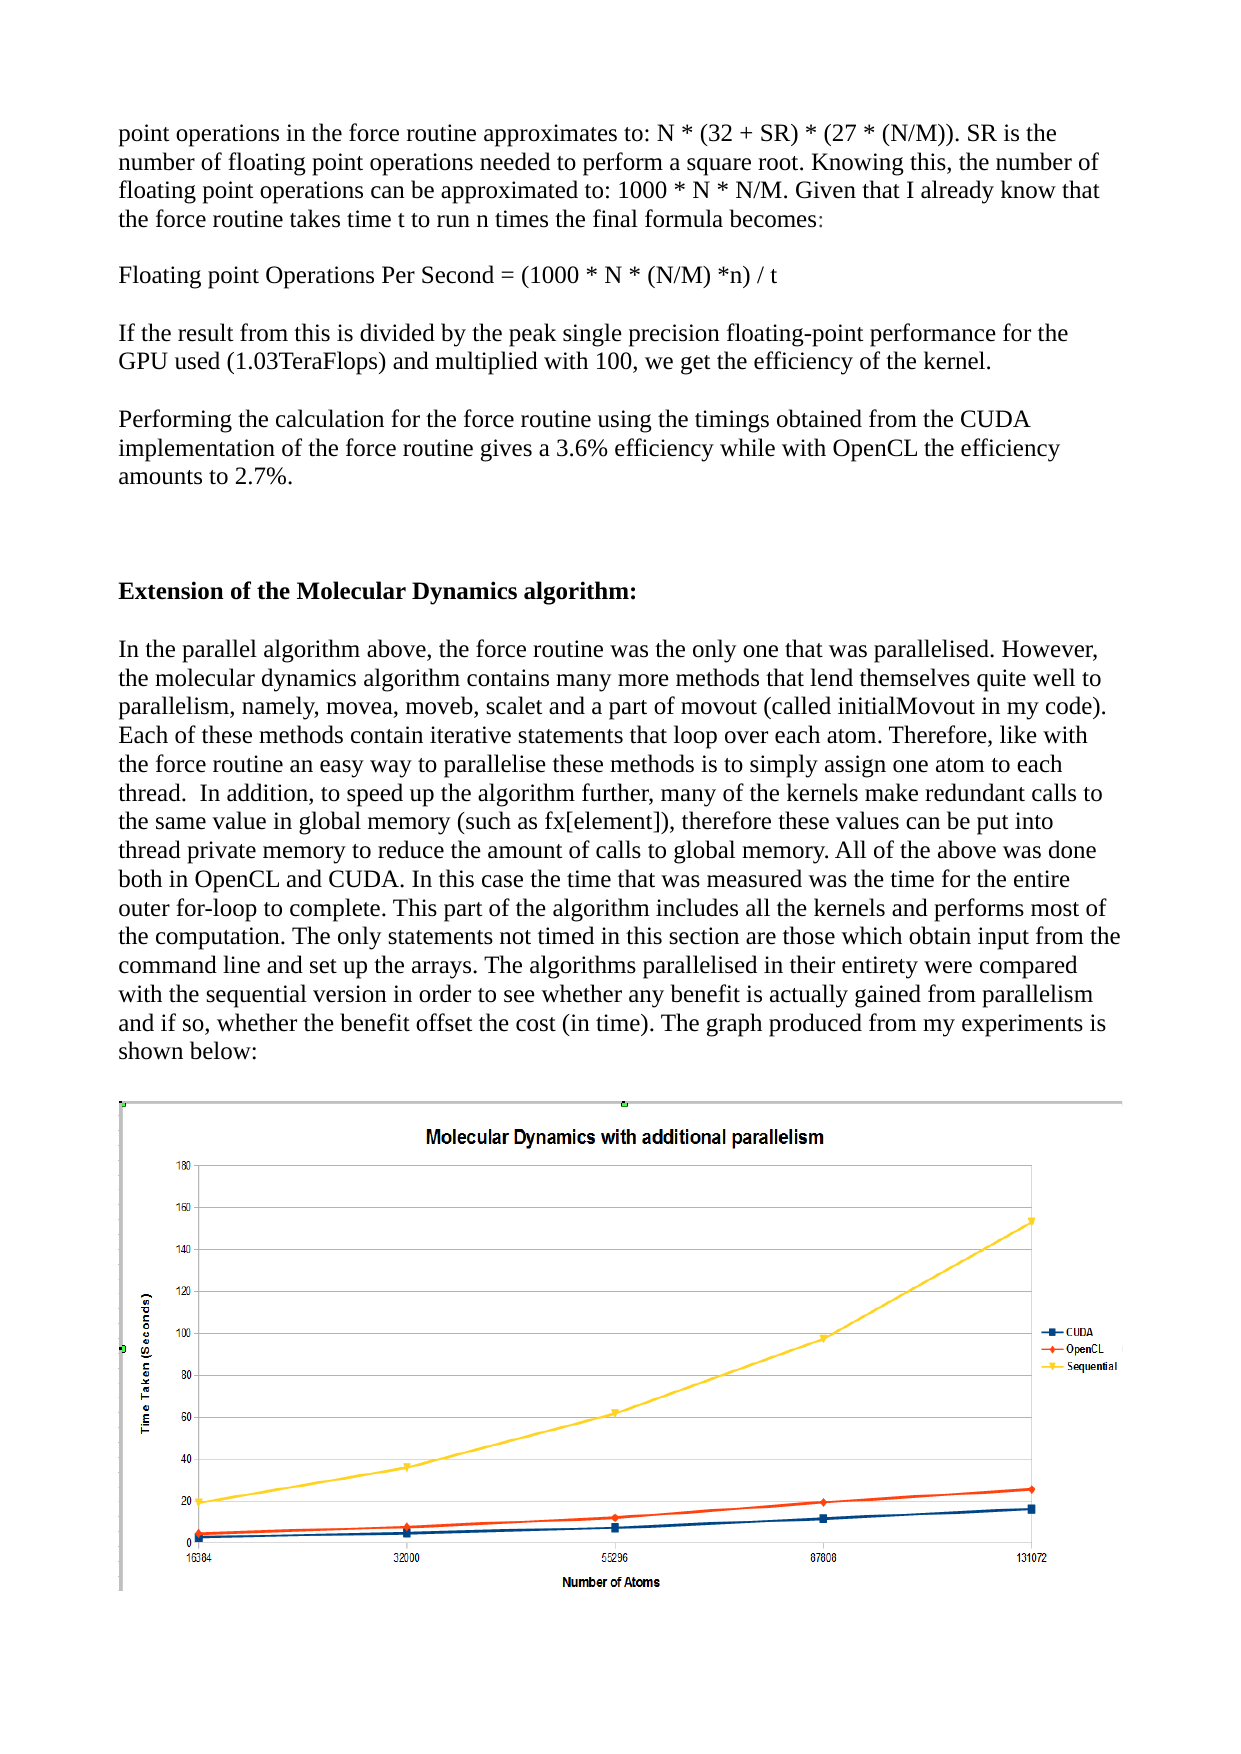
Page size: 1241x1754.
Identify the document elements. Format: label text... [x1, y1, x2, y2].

text point operations in the force routine approximates to: N * (32 + SR) * (27 * (N/M)). SR is the number of floating point operations needed to perform a square root. Knowing this, the number of floating point operations can be approximated to: 1000 * N * N/M. Given that I already know that the force routine takes time t to run n times the final formula becomes: [118, 118, 1122, 233]
text If the result from this is divided by the peak single precision floating-point performance for the GPU used (1.03TeraFlops) and multiplied with 100, we get the efficiency of the kernel. [118, 318, 1122, 375]
text Extension of the Molecular Dynamics algorithm: [118, 576, 1122, 605]
picture [118, 1101, 1123, 1591]
text In the parallel algorithm above, the force routine was the only one that was parallelised. However, the molecular dynamics algorithm contains many more methods that lend themselves quite well to parallelism, namely, movea, moveb, scalet and a part of movout (called initialMovout in my code). Each of these methods contain iterative statements that loop over each atom. Therefore, like with the force routine an easy way to parallelise these methods is to simply assign one atom to each thread. In addition, to speed up the algorithm further, many of the kernels make redundant calls to the same value in global memory (such as fx[element]), therefore these values can be put into thread private memory to reduce the amount of calls to global memory. All of the above was done both in OpenCL and CUDA. In this case the time that was measured was the time for the entire outer for-loop to complete. This part of the algorithm includes all the kernels and performs most of the computation. The only statements not timed in this section are those which obtain input from the command line and set up the arrays. The algorithms parallelised in their entirety were compared with the sequential version in order to see whether any benefit is actually gained from parallelism and if so, whether the benefit offset the cost (in time). The graph produced from my experiments is shown below: [118, 634, 1122, 1065]
text Floating point Operations Per Second = (1000 * N * (N/M) *n) / t [118, 260, 1122, 289]
text Performing the calculation for the force routine using the timings obtained from the CUDA implementation of the force routine gives a 3.6% efficiency while with OpenCL the efficiency amounts to 2.7%. [118, 404, 1122, 490]
